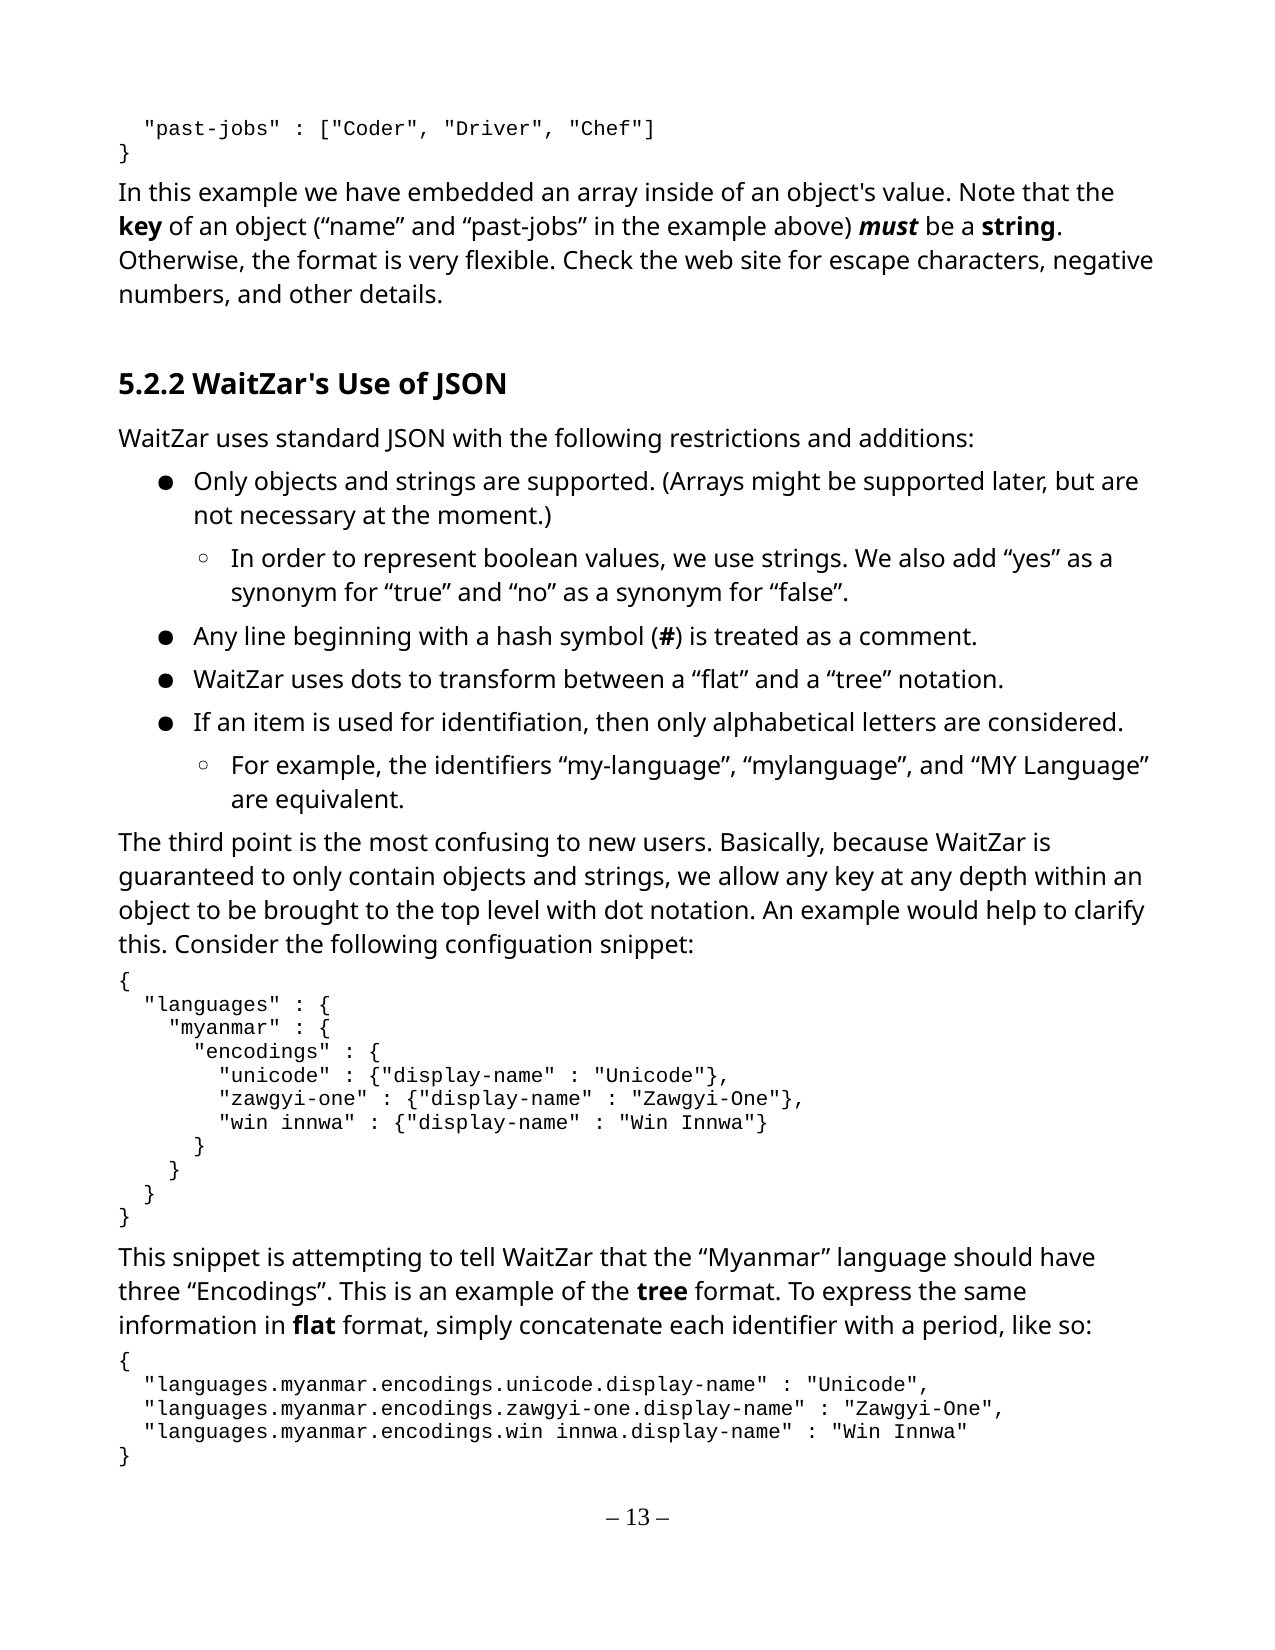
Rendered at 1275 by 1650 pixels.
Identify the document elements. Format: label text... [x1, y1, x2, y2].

text } [118, 1445, 1157, 1469]
text This snippet is attempting to tell WaitZar that the “Myanmar” language should have three “Encodings”. This is an example of the tree format. To express the same information in flat format, simply concatenate each identifier with a period, like so: [118, 1239, 1157, 1341]
text "unicode" : {"display-name" : "Unicode"}, [118, 1064, 1157, 1088]
text "past-jobs" : ["Coder", "Driver", "Chef"] [118, 118, 1157, 142]
list Only objects and strings are supported. (Arrays might be supported later, but are not necessary at the moment.) [156, 464, 1157, 532]
text "win innwa" : {"display-name" : "Win Innwa"} [118, 1112, 1157, 1136]
text "languages" : { [118, 994, 1157, 1017]
text "zawgyi-one" : {"display-name" : "Zawgyi-One"}, [118, 1088, 1157, 1112]
list WaitZar uses dots to transform between a “flat” and a “tree” notation. [156, 661, 1157, 695]
text } [118, 142, 1157, 165]
text } [118, 1136, 1157, 1159]
text "myanmar" : { [118, 1017, 1157, 1041]
text "languages.myanmar.encodings.unicode.display-name" : "Unicode", [118, 1374, 1157, 1398]
text } [118, 1206, 1157, 1230]
text WaitZar uses standard JSON with the following restrictions and additions: [118, 421, 1157, 455]
list In order to represent boolean values, we use strings. We also add “yes” as a synonym for “true” and “no” as a synonym for “false”. [193, 541, 1157, 609]
text { [118, 970, 1157, 994]
text "languages.myanmar.encodings.zawgyi-one.display-name" : "Zawgyi-One", [118, 1398, 1157, 1421]
text "encodings" : { [118, 1041, 1157, 1064]
list Any line beginning with a hash symbol (#) is treated as a comment. [156, 618, 1157, 652]
text } [118, 1159, 1157, 1183]
text "languages.myanmar.encodings.win innwa.display-name" : "Win Innwa" [118, 1421, 1157, 1445]
list If an item is used for identifiation, then only alphabetical letters are considered. [156, 704, 1157, 738]
text In this example we have embedded an array inside of an object's value. Note that the key of an object (“name” and “past-jobs” in the example above) must be a string. Otherwise, the format is very flexible. Check the web site for escape characters, negative numbers, and other details. [118, 174, 1157, 311]
subtitle 5.2.2 WaitZar's Use of JSON [118, 363, 1157, 403]
text { [118, 1350, 1157, 1374]
list For example, the identifiers “my-language”, “mylanguage”, and “MY Language” are equivalent. [193, 747, 1157, 816]
text The third point is the most confusing to new users. Basically, because WaitZar is guaranteed to only contain objects and strings, we allow any key at any depth within an object to be brought to the top level with dot notation. An example would help to clarify this. Consider the following configuation snippet: [118, 825, 1157, 961]
text } [118, 1183, 1157, 1206]
